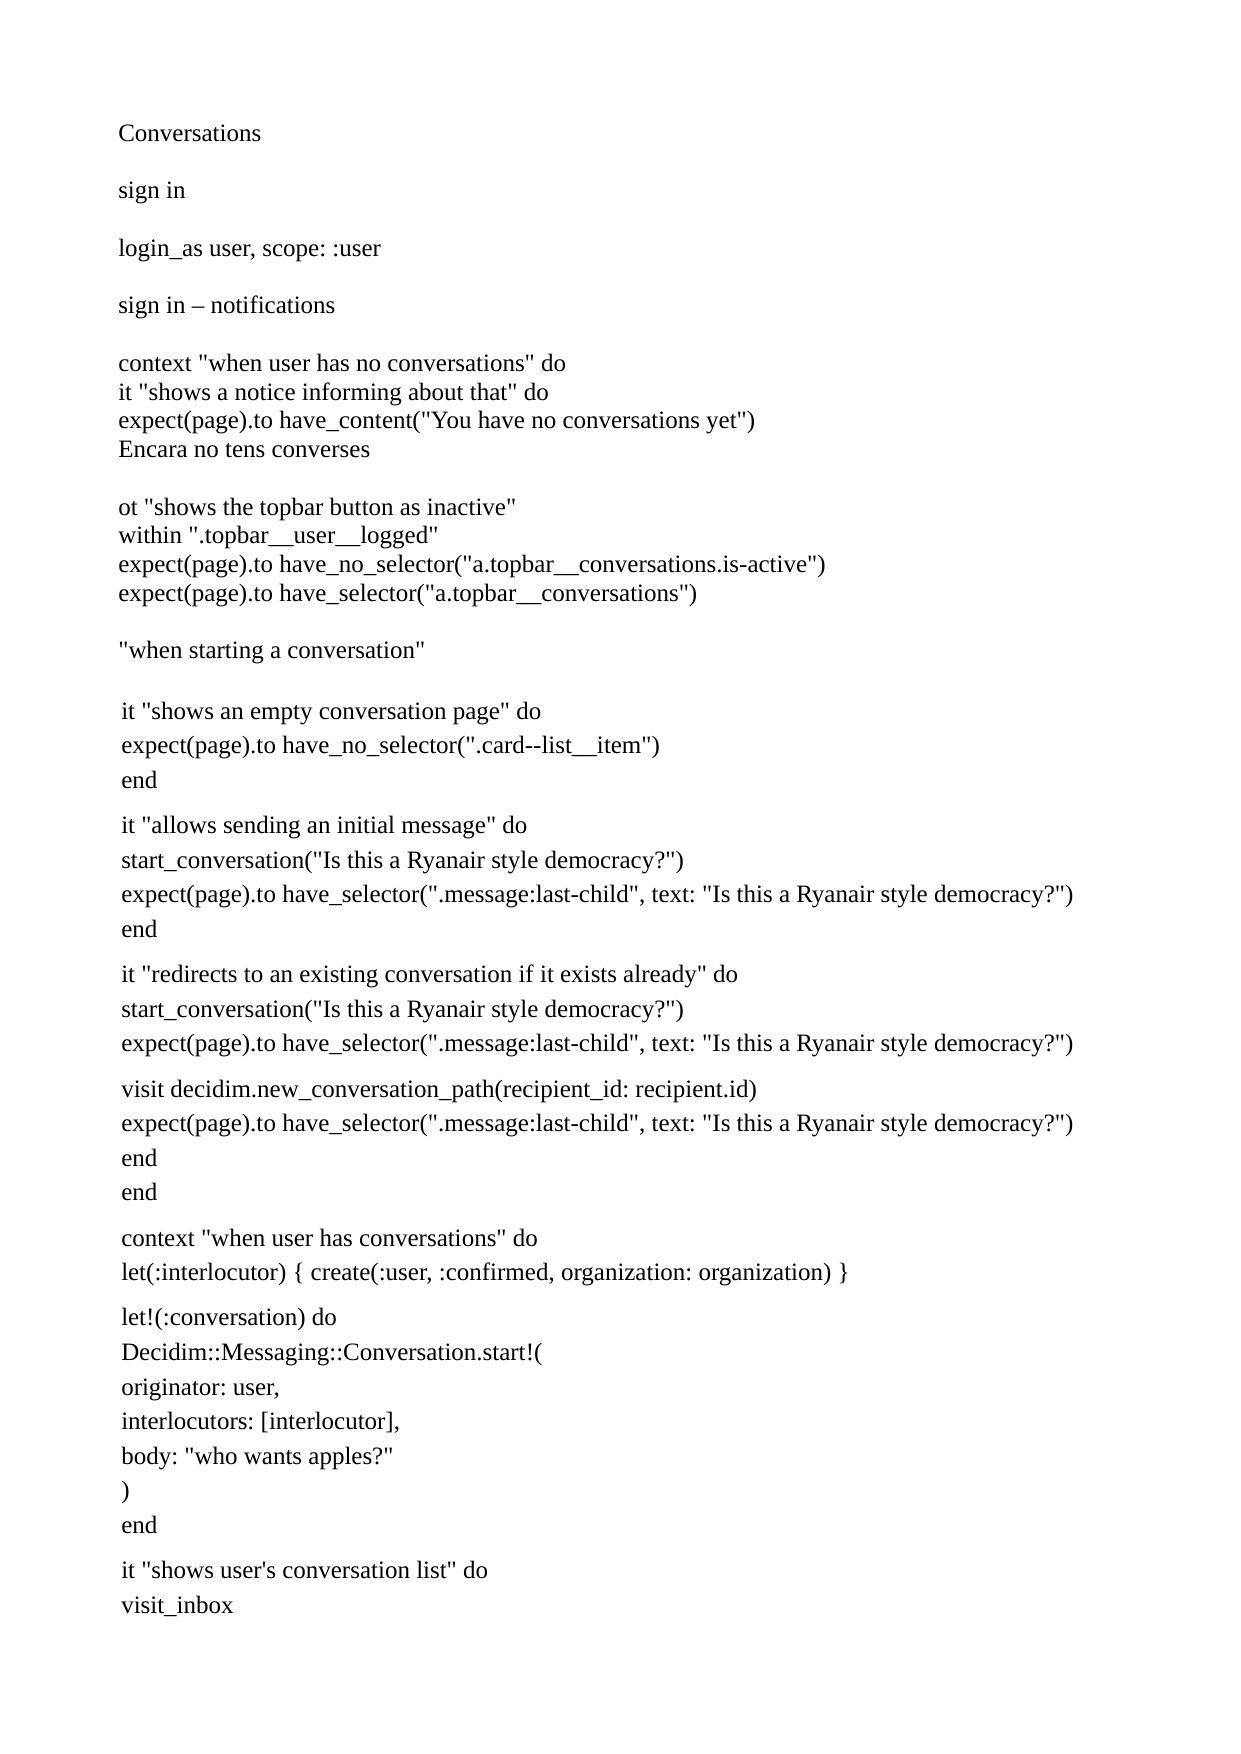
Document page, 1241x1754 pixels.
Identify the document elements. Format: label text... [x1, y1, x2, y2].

table_header visit_inbox [118, 1587, 248, 1621]
table_header expect(page).to have_selector(".message:last-child", text: "Is this a Ryanair style democracy?") [118, 1026, 1085, 1060]
table_header [118, 1621, 135, 1632]
text login_as user, scope: :user [118, 233, 1122, 262]
table_header it "shows user's conversation list" do [118, 1552, 500, 1587]
table_header [118, 1209, 135, 1220]
table_header it "redirects to an existing conversation if it exists already" do [118, 956, 746, 991]
table_header context "when user has conversations" do [118, 1220, 549, 1254]
table_header let(:interlocutor) { create(:user, :confirmed, organization: organization) } [118, 1254, 863, 1289]
text "when starting a conversation" [118, 636, 1122, 664]
table_header [118, 797, 135, 807]
table_header Decidim::Messaging::Conversation.start!( [118, 1334, 557, 1369]
table_header end [118, 1140, 171, 1174]
table_header let!(:conversation) do [118, 1300, 351, 1334]
text expect(page).to have_content("You have no conversations yet") [118, 406, 1122, 434]
table_header expect(page).to have_selector(".message:last-child", text: "Is this a Ryanair style democracy?") [118, 1105, 1085, 1140]
text sign in [118, 176, 1122, 204]
text Encara no tens converses [118, 434, 1122, 463]
text it "shows a notice informing about that" do [118, 377, 1122, 406]
table_header end [118, 1507, 171, 1542]
table_header expect(page).to have_no_selector(".card--list__item") [118, 728, 673, 762]
table_header it "allows sending an initial message" do [118, 808, 538, 842]
table_header end [118, 1175, 171, 1209]
text expect(page).to have_no_selector("a.topbar__conversations.is-active") [118, 549, 1122, 578]
table_header start_conversation("Is this a Ryanair style democracy?") [118, 991, 695, 1026]
table_header visit decidim.new_conversation_path(recipient_id: recipient.id) [118, 1071, 772, 1105]
table_header end [118, 911, 171, 946]
table_header expect(page).to have_selector(".message:last-child", text: "Is this a Ryanair style democracy?") [118, 877, 1085, 911]
table_header end [118, 762, 171, 797]
text within ".topbar__user__logged" [118, 521, 1122, 549]
table_header it "shows an empty conversation page" do [118, 693, 552, 728]
text Conversations [118, 118, 1122, 147]
text context "when user has no conversations" do [118, 348, 1122, 377]
table_header [118, 1542, 135, 1552]
text expect(page).to have_selector("a.topbar__conversations") [118, 578, 1122, 607]
table_header body: "who wants apples?" [118, 1438, 407, 1472]
table_header originator: user, [118, 1369, 294, 1403]
table_header ) [118, 1473, 143, 1507]
table_header [118, 946, 135, 956]
text sign in – notifications [118, 291, 1122, 319]
text ot "shows the topbar button as inactive" [118, 492, 1122, 521]
table_header [118, 1060, 135, 1071]
table_header interlocutors: [interlocutor], [118, 1403, 414, 1438]
table_header [118, 1289, 135, 1299]
table_header start_conversation("Is this a Ryanair style democracy?") [118, 842, 695, 877]
